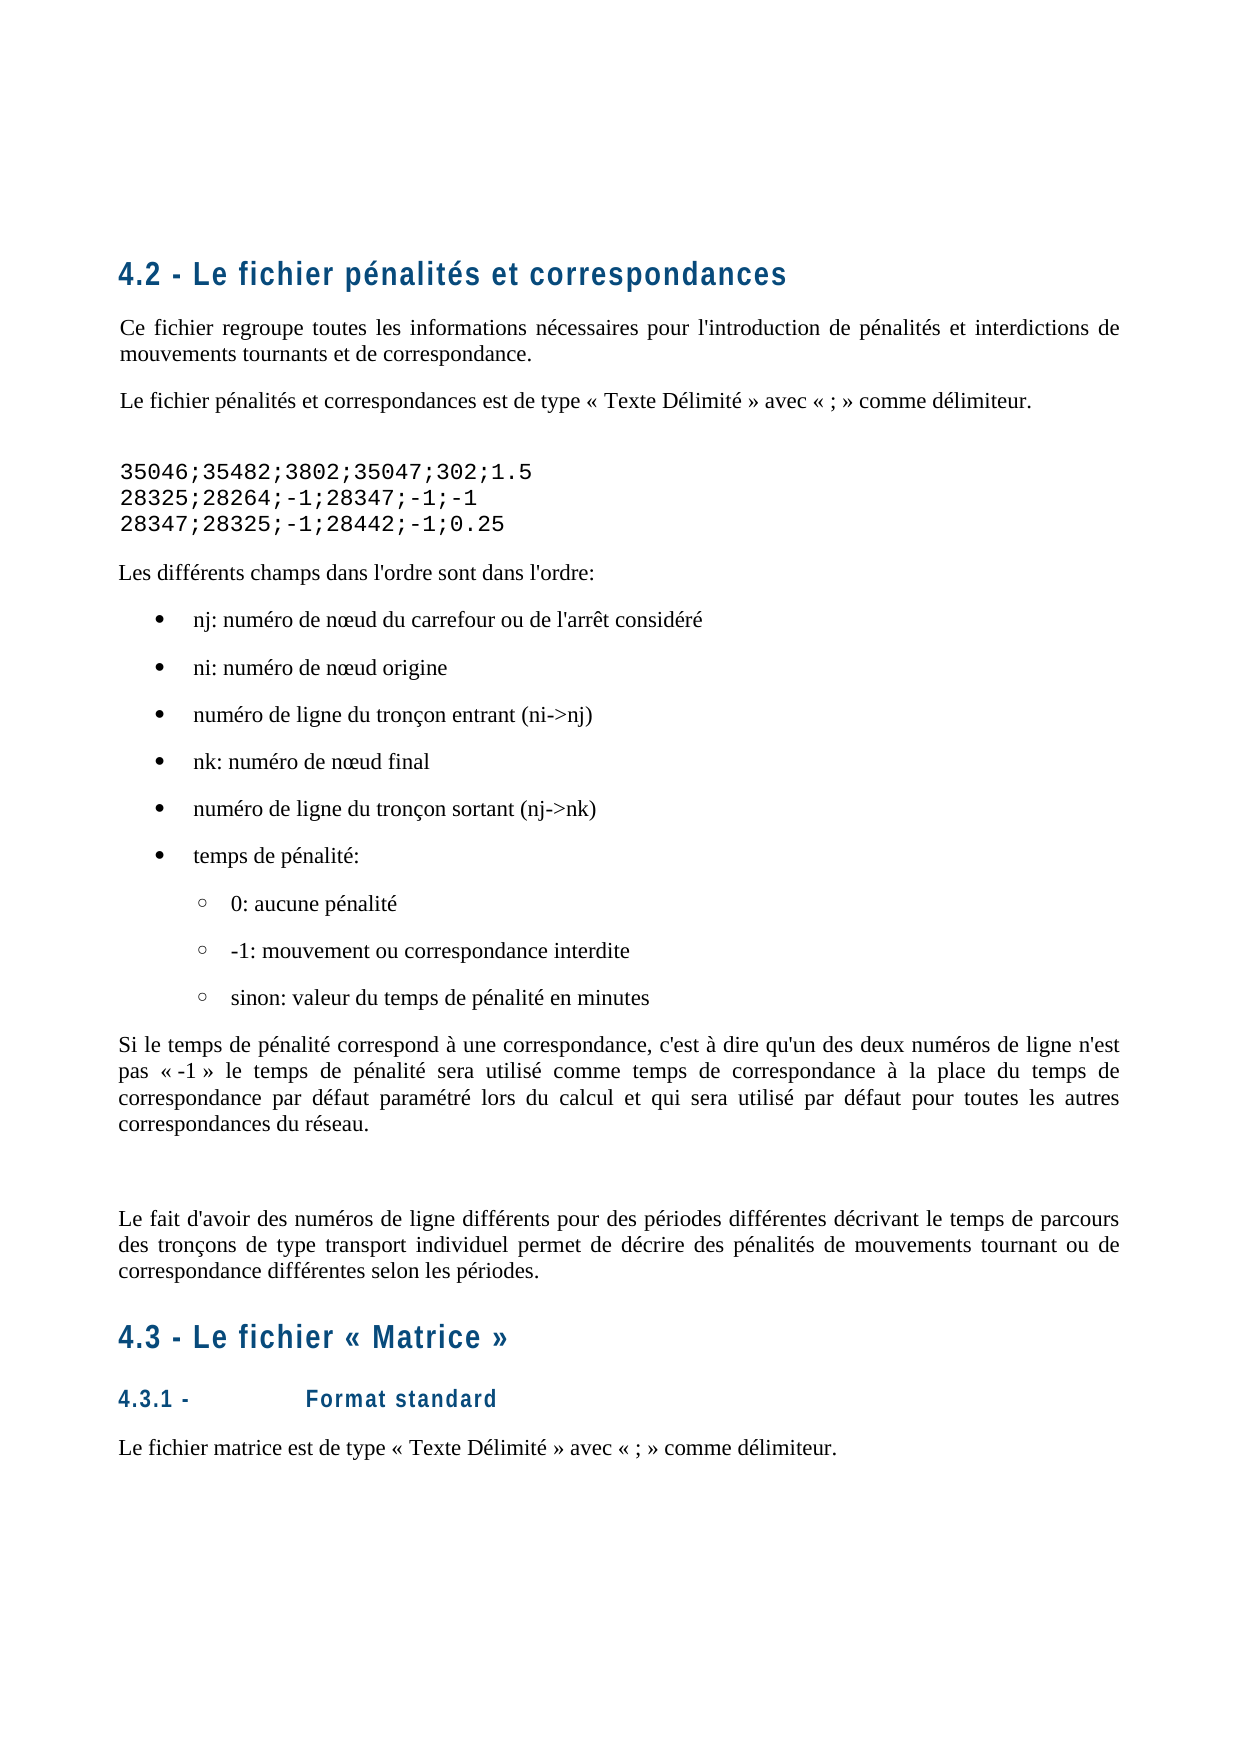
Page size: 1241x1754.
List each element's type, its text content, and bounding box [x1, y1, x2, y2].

subtitle Format standard [118, 1384, 1122, 1413]
text Les différents champs dans l'ordre sont dans l'ordre: [118, 559, 1122, 586]
list nk: numéro de nœud final [156, 748, 1122, 774]
text 28325;28264;-1;28347;-1;-1 [119, 487, 1122, 512]
list nj: numéro de nœud du carrefour ou de l'arrêt considéré [156, 606, 1122, 633]
list 0: aucune pénalité [193, 889, 1122, 916]
text Le fichier pénalités et correspondances est de type « Texte Délimité » avec « ; » comme délimiteur. [119, 387, 1122, 413]
text 35046;35482;3802;35047;302;1.5 [119, 461, 1122, 487]
list -1: mouvement ou correspondance interdite [193, 937, 1122, 963]
list ni: numéro de nœud origine [156, 654, 1122, 680]
list temps de pénalité: [156, 842, 1122, 869]
list numéro de ligne du tronçon entrant (ni->nj) [156, 701, 1122, 727]
text 28347;28325;-1;28442;-1;0.25 [119, 512, 1122, 538]
text Le fichier matrice est de type « Texte Délimité » avec « ; » comme délimiteur. [118, 1434, 1122, 1460]
subtitle Le fichier « Matrice » [118, 1317, 1122, 1355]
subtitle Le fichier pénalités et correspondances [118, 254, 1122, 293]
list sinon: valeur du temps de pénalité en minutes [193, 984, 1122, 1010]
text Ce fichier regroupe toutes les informations nécessaires pour l'introduction de pénalités et interdictions de mouvements tournants et de correspondance. [119, 313, 1122, 366]
list numéro de ligne du tronçon sortant (nj->nk) [156, 795, 1122, 822]
text Si le temps de pénalité correspond à une correspondance, c'est à dire qu'un des deux numéros de ligne n'est pas « -1 » le temps de pénalité sera utilisé comme temps de correspondance à la place du temps de correspondance par défaut paramétré lors du calcul et qui sera utilisé par défaut pour toutes les autres correspondances du réseau. [118, 1031, 1122, 1137]
text Le fait d'avoir des numéros de ligne différents pour des périodes différentes décrivant le temps de parcours des tronçons de type transport individuel permet de décrire des pénalités de mouvements tournant ou de correspondance différentes selon les périodes. [118, 1204, 1122, 1284]
